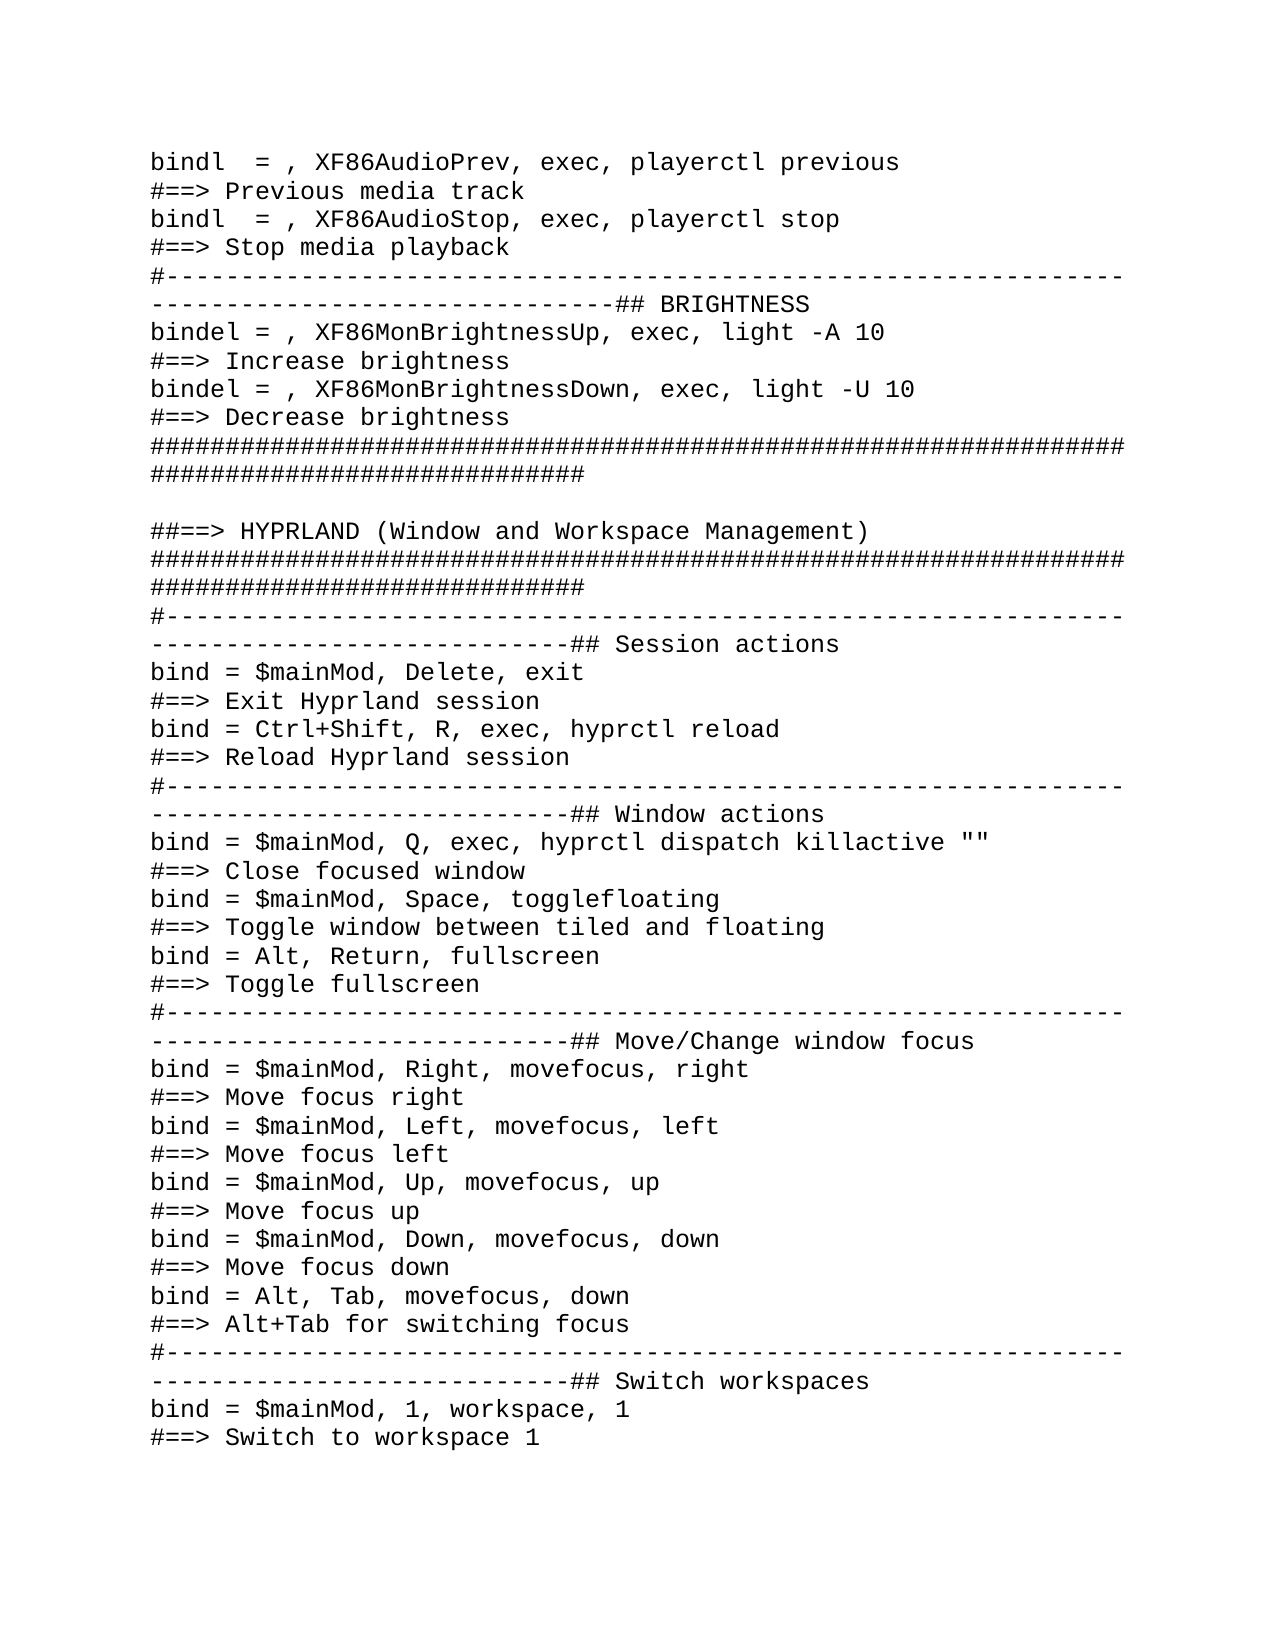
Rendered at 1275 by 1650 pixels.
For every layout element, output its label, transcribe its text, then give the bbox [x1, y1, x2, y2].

text bind = Alt, Tab, movefocus, down #==> Alt+Tab for switching focus [150, 1283, 1125, 1340]
text #--------------------------------------------------------------------------------------------## Move/Change window focus [150, 1000, 1125, 1057]
text bind = $mainMod, Q, exec, hyprctl dispatch killactive "" #==> Close focused window [150, 830, 1125, 887]
text bind = $mainMod, Down, movefocus, down #==> Move focus down [150, 1227, 1125, 1283]
text bind = $mainMod, 1, workspace, 1 #==> Switch to workspace 1 [150, 1397, 1125, 1453]
text bind = $mainMod, Left, movefocus, left #==> Move focus left [150, 1113, 1125, 1170]
text bindel = , XF86MonBrightnessUp, exec, light -A 10 #==> Increase brightness [150, 320, 1125, 377]
text ##==> HYPRLAND (Window and Workspace Management) [150, 518, 1125, 547]
text ############################################################################################## [150, 433, 1125, 490]
text #--------------------------------------------------------------------------------------------## Session actions [150, 603, 1125, 660]
text bind = $mainMod, Right, movefocus, right #==> Move focus right [150, 1057, 1125, 1113]
text bind = $mainMod, Space, togglefloating #==> Toggle window between tiled and floating [150, 887, 1125, 943]
text bind = Alt, Return, fullscreen #==> Toggle fullscreen [150, 943, 1125, 1000]
text #-----------------------------------------------------------------------------------------------## BRIGHTNESS [150, 263, 1125, 320]
text bind = $mainMod, Delete, exit #==> Exit Hyprland session [150, 660, 1125, 717]
text bindl = , XF86AudioPrev, exec, playerctl previous #==> Previous media track [150, 150, 1125, 207]
text bindel = , XF86MonBrightnessDown, exec, light -U 10 #==> Decrease brightness [150, 377, 1125, 433]
text bind = Ctrl+Shift, R, exec, hyprctl reload #==> Reload Hyprland session [150, 717, 1125, 773]
text #--------------------------------------------------------------------------------------------## Switch workspaces [150, 1340, 1125, 1397]
text bindl = , XF86AudioStop, exec, playerctl stop #==> Stop media playback [150, 207, 1125, 263]
text bind = $mainMod, Up, movefocus, up #==> Move focus up [150, 1170, 1125, 1227]
text #--------------------------------------------------------------------------------------------## Window actions [150, 773, 1125, 830]
text ############################################################################################## [150, 547, 1125, 603]
